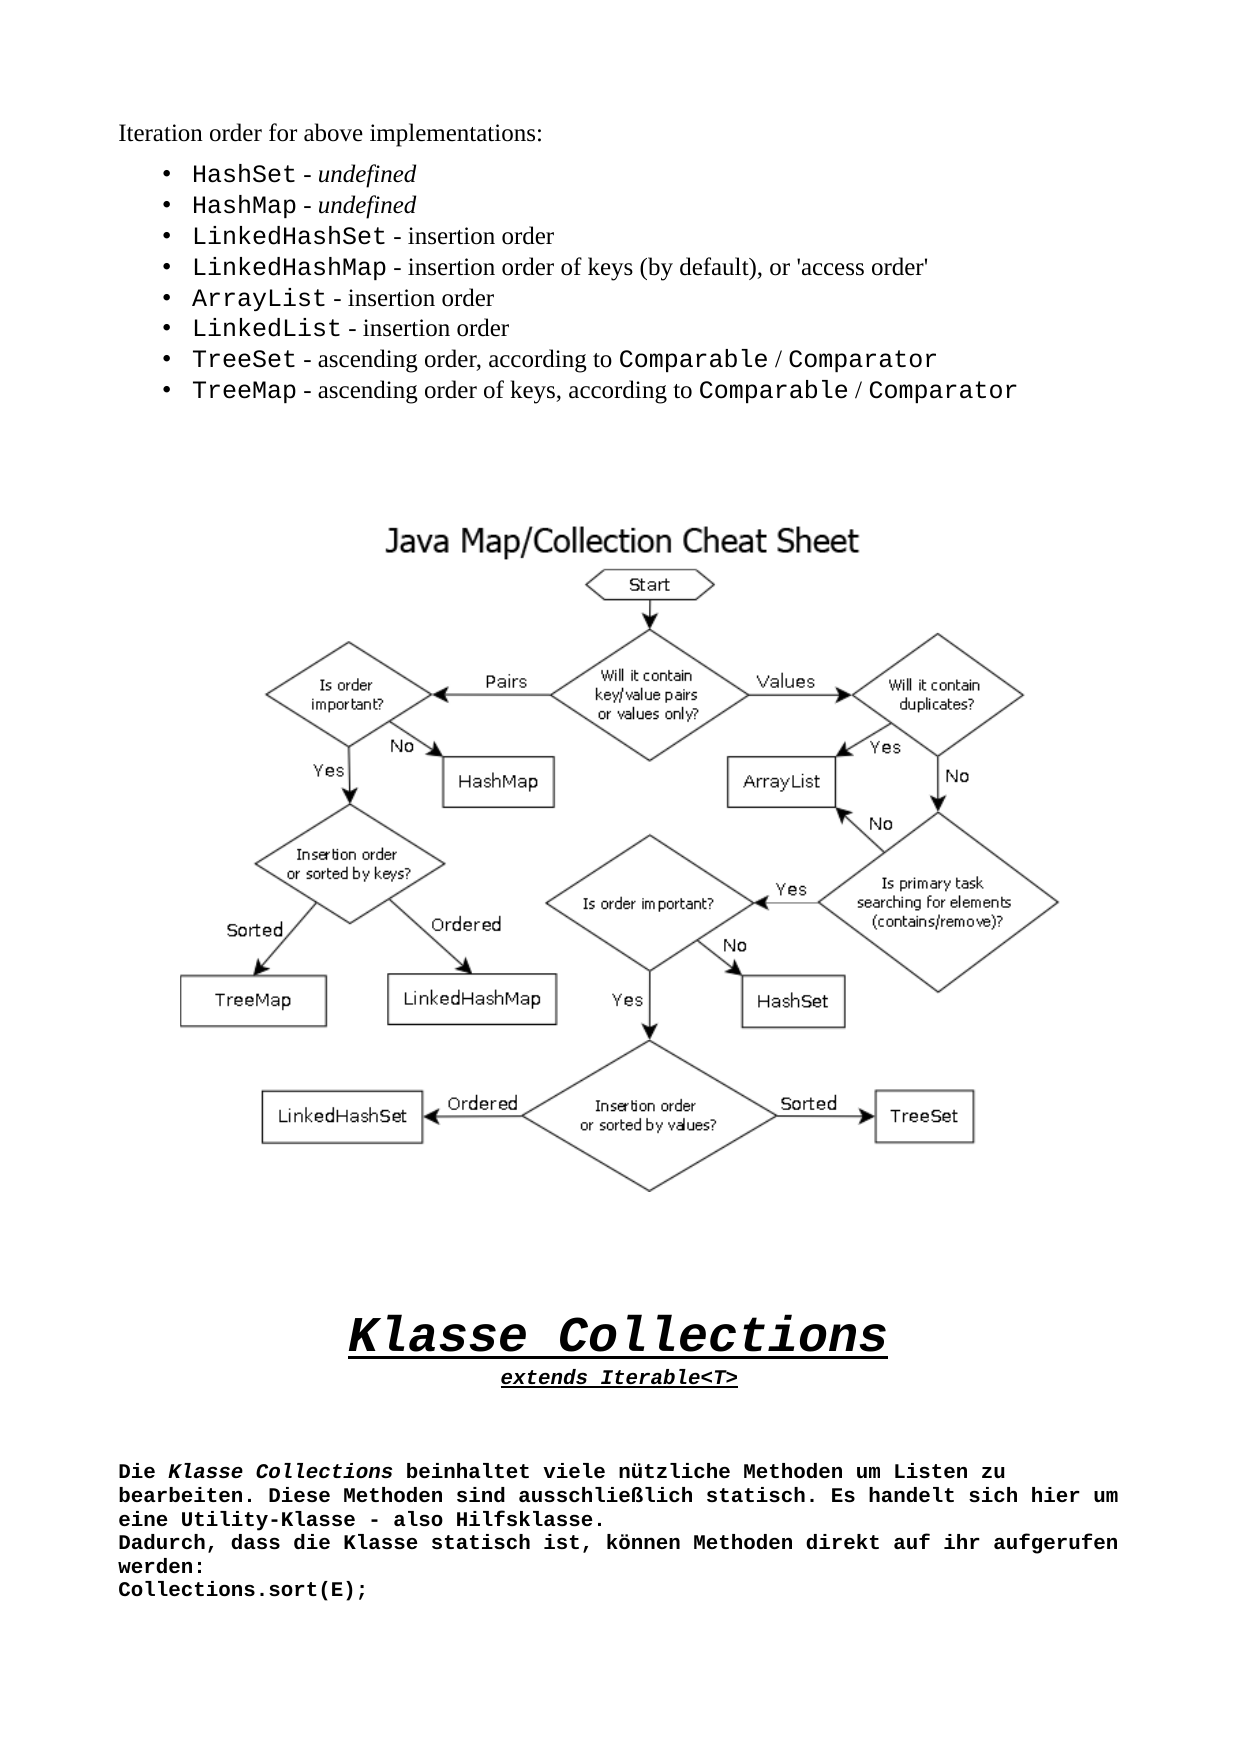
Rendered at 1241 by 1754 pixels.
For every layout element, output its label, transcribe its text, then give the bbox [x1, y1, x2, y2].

list HashSet - undefined [162, 159, 1122, 190]
picture [180, 510, 1060, 1192]
list HashMap - undefined [162, 190, 1122, 221]
list TreeSet - ascending order, according to Comparable / Comparator [162, 344, 1122, 375]
text Dadurch, dass die Klasse statisch ist, können Methoden direkt auf ihr aufgerufen werden: [118, 1532, 1122, 1579]
list LinkedHashSet - insertion order [162, 221, 1122, 252]
text extends Iterable<T> [118, 1367, 1122, 1390]
text Die Klasse Collections beinhaltet viele nützliche Methoden um Listen zu bearbeiten. Diese Methoden sind ausschließlich statisch. Es handelt sich hier um eine Utility-Klasse - also Hilfsklasse. [118, 1461, 1122, 1532]
list LinkedList - insertion order [162, 313, 1122, 344]
text Iteration order for above implementations: [118, 118, 1122, 147]
list TreeMap - ascending order of keys, according to Comparable / Comparator [162, 375, 1122, 406]
text Collections.sort(E); [118, 1579, 1122, 1603]
text Klasse Collections [118, 1310, 1122, 1367]
list LinkedHashMap - insertion order of keys (by default), or 'access order' [162, 252, 1122, 283]
list ArrayList - insertion order [162, 283, 1122, 313]
